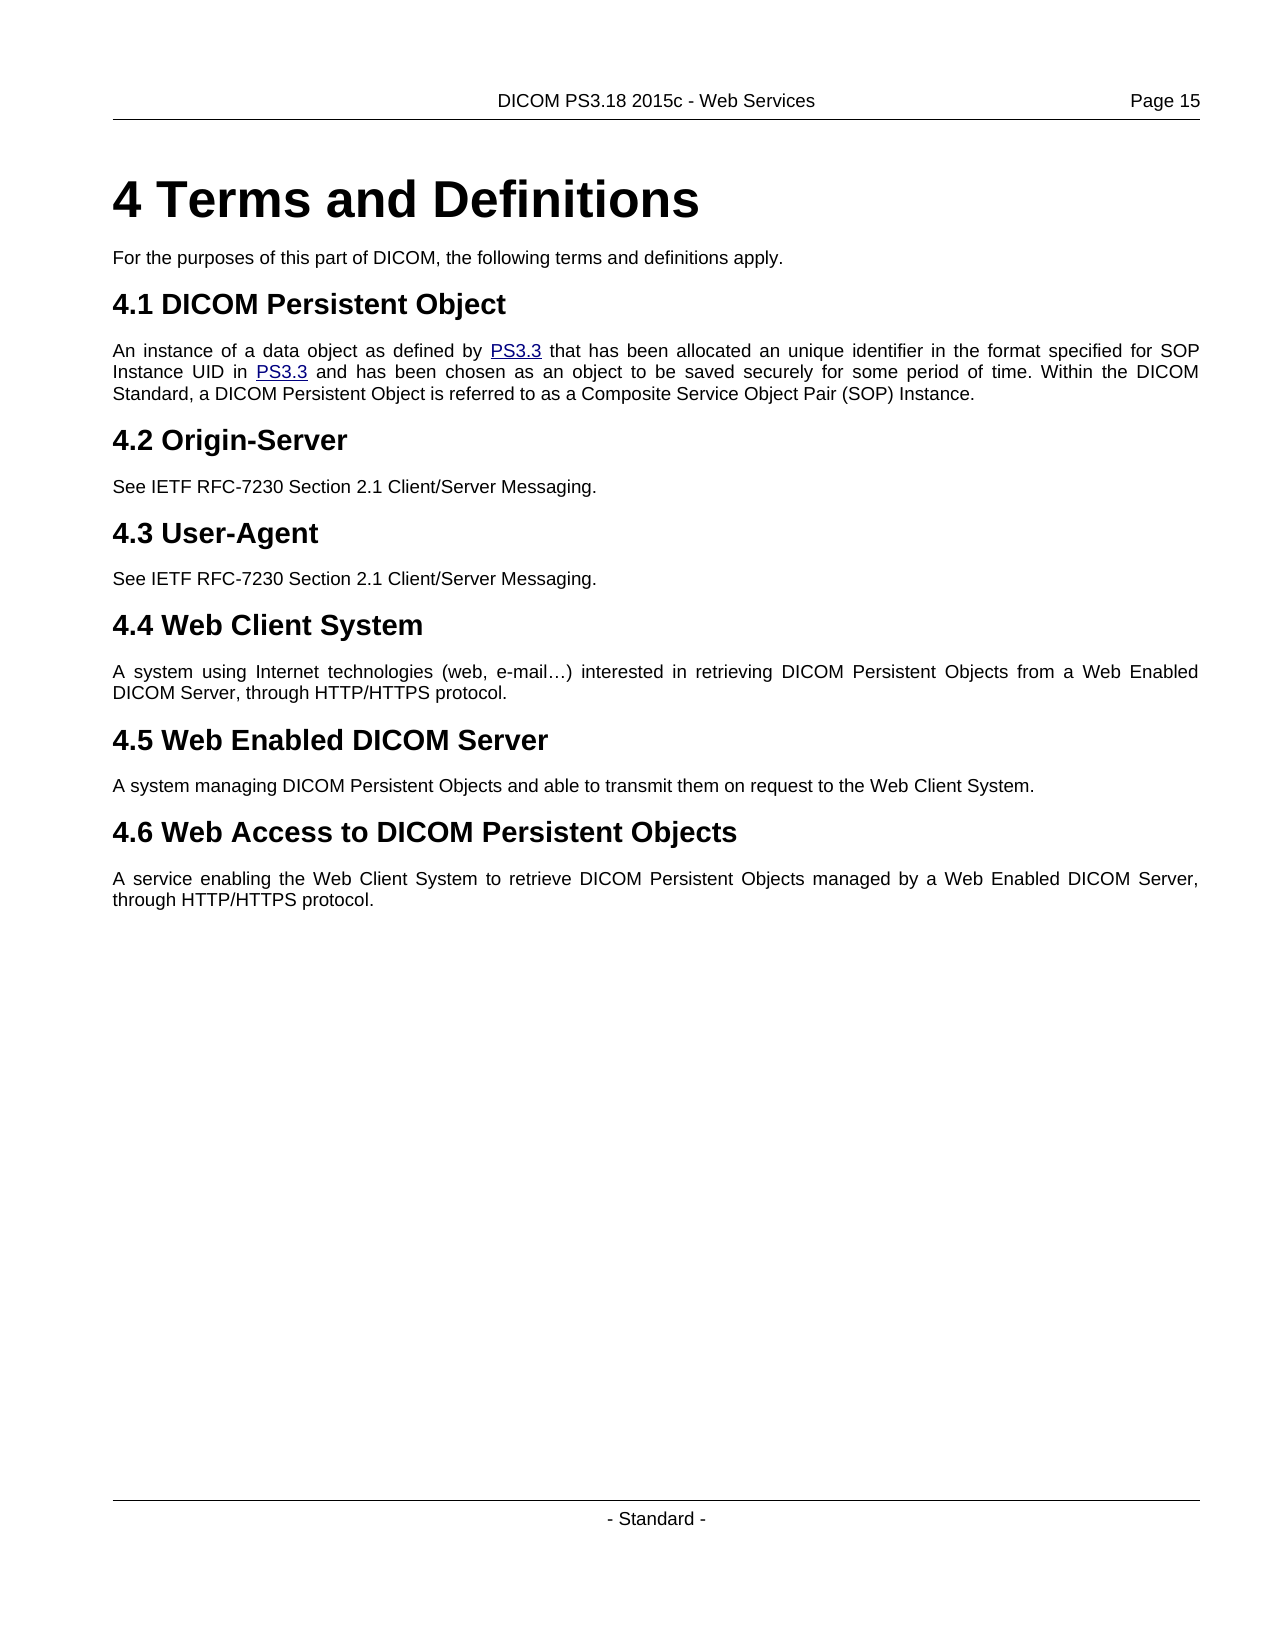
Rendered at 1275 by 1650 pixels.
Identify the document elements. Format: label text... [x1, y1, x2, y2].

text 4 Terms and Definitions [112, 169, 1200, 228]
text A system using Internet technologies (web, e-mail…) interested in retrieving DICOM Persistent Objects from a Web Enabled DICOM Server, through HTTP/HTTPS protocol. [112, 661, 1200, 704]
text 4.1 DICOM Persistent Object [112, 287, 1200, 321]
text A service enabling the Web Client System to retrieve DICOM Persistent Objects managed by a Web Enabled DICOM Server, through HTTP/HTTPS protocol. [112, 867, 1200, 911]
text A system managing DICOM Persistent Objects and able to transmit them on request to the Web Client System. [112, 775, 1200, 796]
text See IETF RFC-7230 Section 2.1 Client/Server Messaging. [112, 568, 1200, 589]
text An instance of a data object as defined by PS3.3 that has been allocated an unique identifier in the format specified for SOP Instance UID in PS3.3 and has been chosen as an object to be saved securely for some period of time. Within the DICOM Standard, a DICOM Persistent Object is referred to as a Composite Service Object Pair (SOP) Instance. [112, 340, 1200, 404]
text 4.4 Web Client System [112, 608, 1200, 642]
text 4.6 Web Access to DICOM Persistent Objects [112, 815, 1200, 849]
text See IETF RFC-7230 Section 2.1 Client/Server Messaging. [112, 475, 1200, 497]
text 4.5 Web Enabled DICOM Server [112, 722, 1200, 756]
text For the purposes of this part of DICOM, the following terms and definitions apply. [112, 247, 1200, 269]
text 4.2 Origin-Server [112, 423, 1200, 457]
text 4.3 User-Agent [112, 516, 1200, 549]
